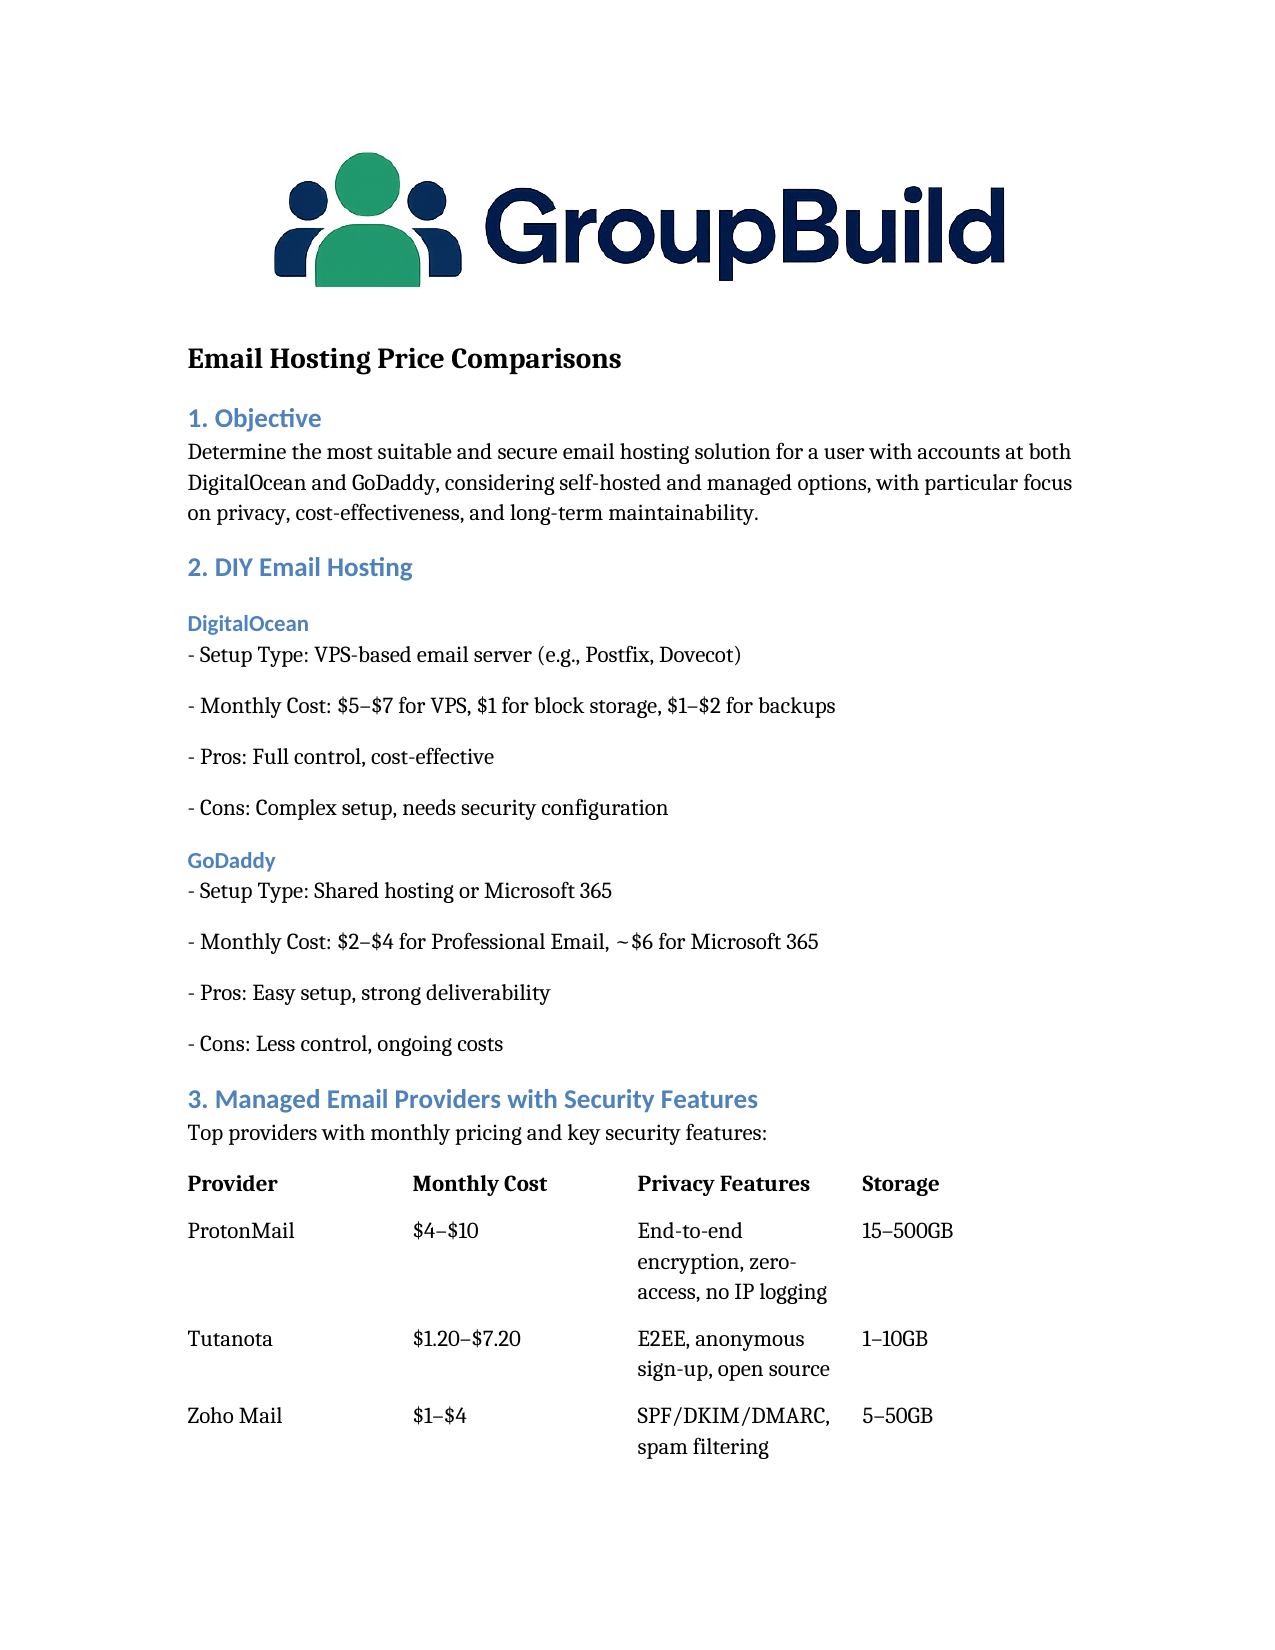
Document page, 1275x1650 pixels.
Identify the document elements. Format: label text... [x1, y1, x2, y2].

text - Monthly Cost: $2–$4 for Professional Email, ~$6 for Microsoft 365 [187, 929, 1087, 955]
text Determine the most suitable and secure email hosting solution for a user with accounts at both DigitalOcean and GoDaddy, considering self-hosted and managed options, with particular focus on privacy, cost-effectiveness, and long-term maintainability. [187, 439, 1087, 526]
text - Cons: Complex setup, needs security configuration [187, 795, 1087, 821]
table_header Provider [176, 1171, 401, 1218]
table_cell $1–$4 [401, 1403, 626, 1481]
table_cell 1–10GB [851, 1326, 1076, 1403]
table_cell E2EE, anonymous sign-up, open source [626, 1326, 851, 1403]
text Top providers with monthly pricing and key security features: [187, 1120, 1087, 1146]
subtitle 2. DIY Email Hosting [187, 551, 1087, 584]
subtitle 3. Managed Email Providers with Security Features [187, 1082, 1087, 1115]
text - Setup Type: VPS-based email server (e.g., Postfix, Dovecot) [187, 642, 1087, 668]
table_cell Tutanota [176, 1326, 401, 1403]
table_cell 15–500GB [851, 1218, 1076, 1326]
table_cell SPF/DKIM/DMARC, spam filtering [626, 1403, 851, 1481]
table_cell ProtonMail [176, 1218, 401, 1326]
text - Pros: Easy setup, strong deliverability [187, 980, 1087, 1006]
picture [187, 150, 1088, 287]
text - Pros: Full control, cost-effective [187, 744, 1087, 770]
table_header Monthly Cost [401, 1171, 626, 1218]
subtitle GoDaddy [187, 846, 1087, 874]
subtitle 1. Objective [187, 401, 1087, 434]
subtitle DigitalOcean [187, 609, 1087, 637]
table_header Privacy Features [626, 1171, 851, 1218]
table_cell $1.20–$7.20 [401, 1326, 626, 1403]
text - Monthly Cost: $5–$7 for VPS, $1 for block storage, $1–$2 for backups [187, 693, 1087, 719]
table_header Storage [851, 1171, 1076, 1218]
table_cell End-to-end encryption, zero-access, no IP logging [626, 1218, 851, 1326]
text - Cons: Less control, ongoing costs [187, 1031, 1087, 1057]
table_cell 5–50GB [851, 1403, 1076, 1481]
table_cell $4–$10 [401, 1218, 626, 1326]
text Email Hosting Price Comparisons [187, 342, 1087, 375]
text - Setup Type: Shared hosting or Microsoft 365 [187, 878, 1087, 904]
table_cell Zoho Mail [176, 1403, 401, 1481]
